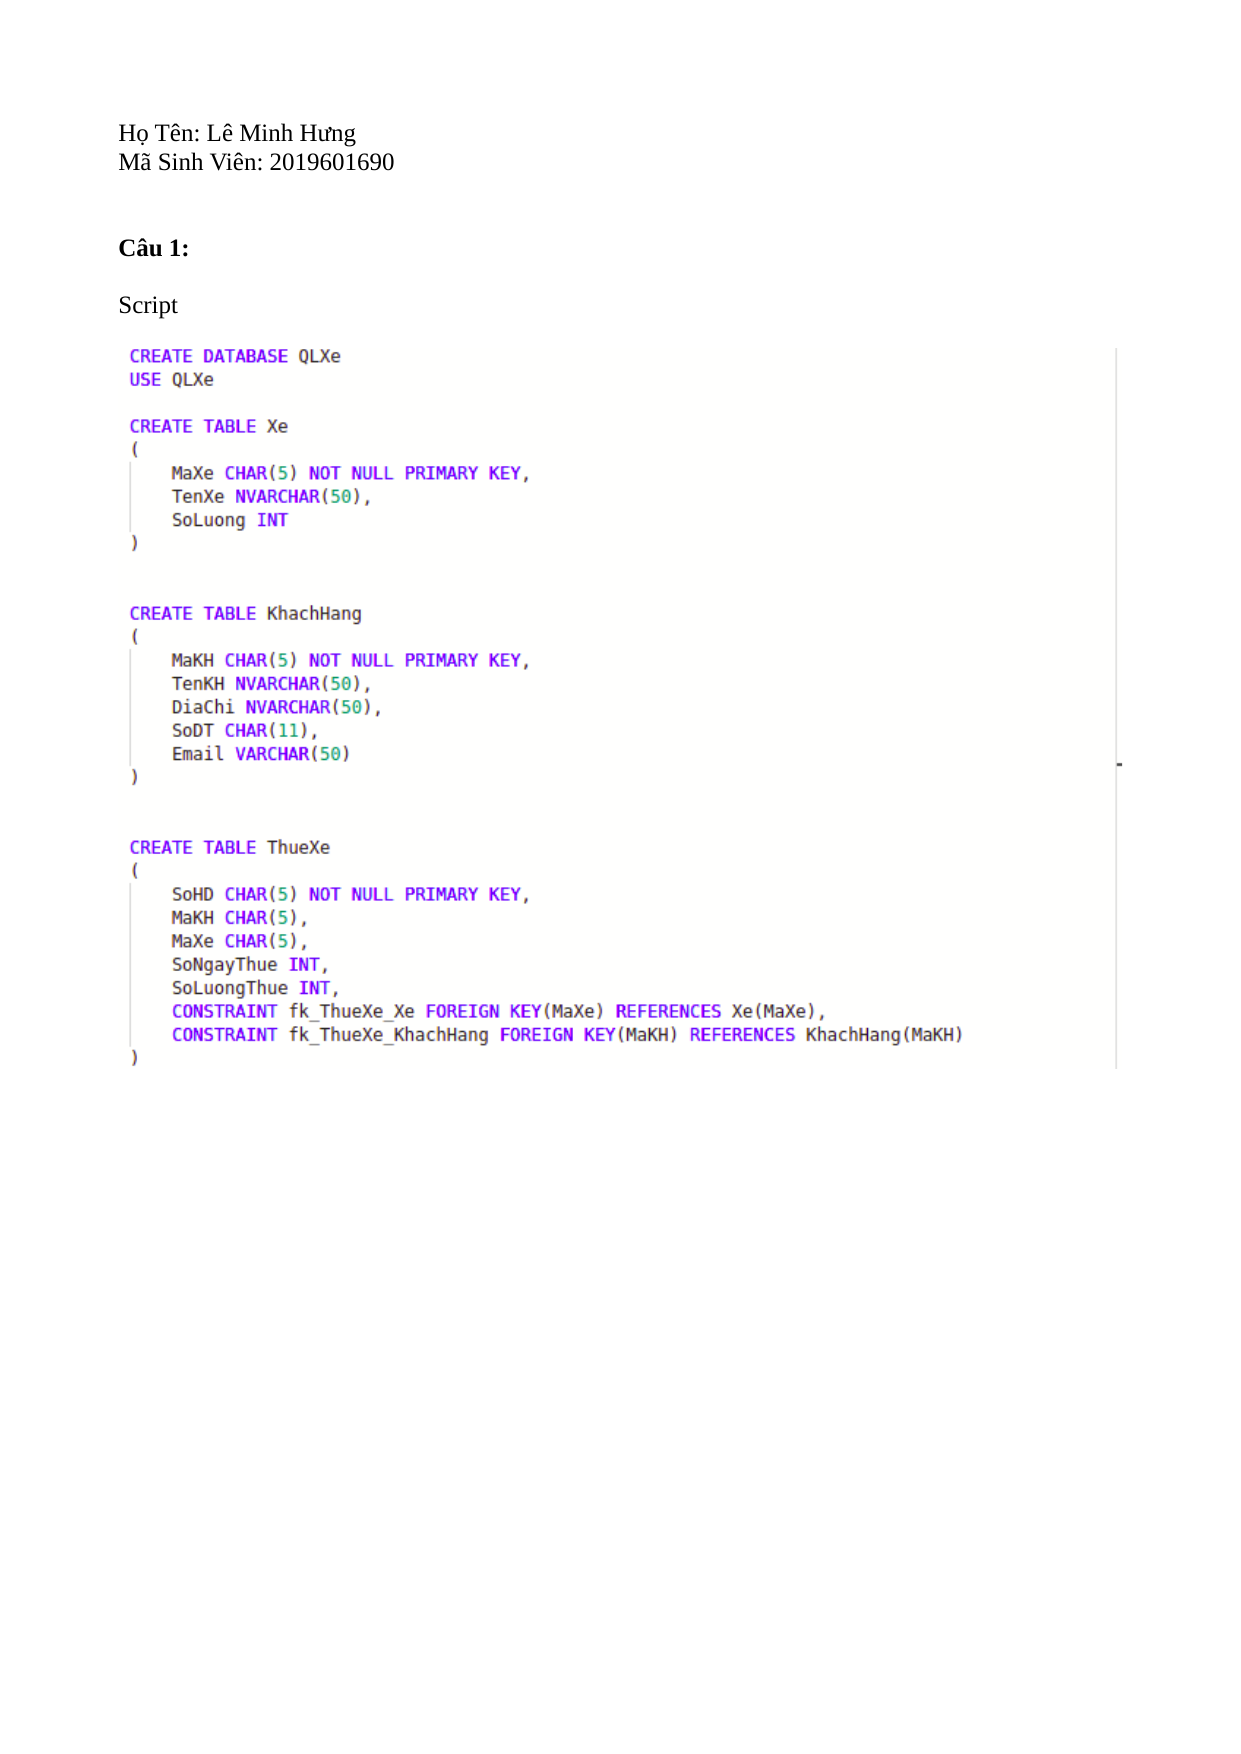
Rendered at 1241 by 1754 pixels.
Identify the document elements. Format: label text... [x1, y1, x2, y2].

text Mã Sinh Viên: 2019601690 [118, 147, 1122, 176]
text Script [118, 291, 1122, 319]
text Họ Tên: Lê Minh Hưng [118, 118, 1122, 147]
text Câu 1: [118, 233, 1122, 262]
picture [118, 348, 1123, 1069]
